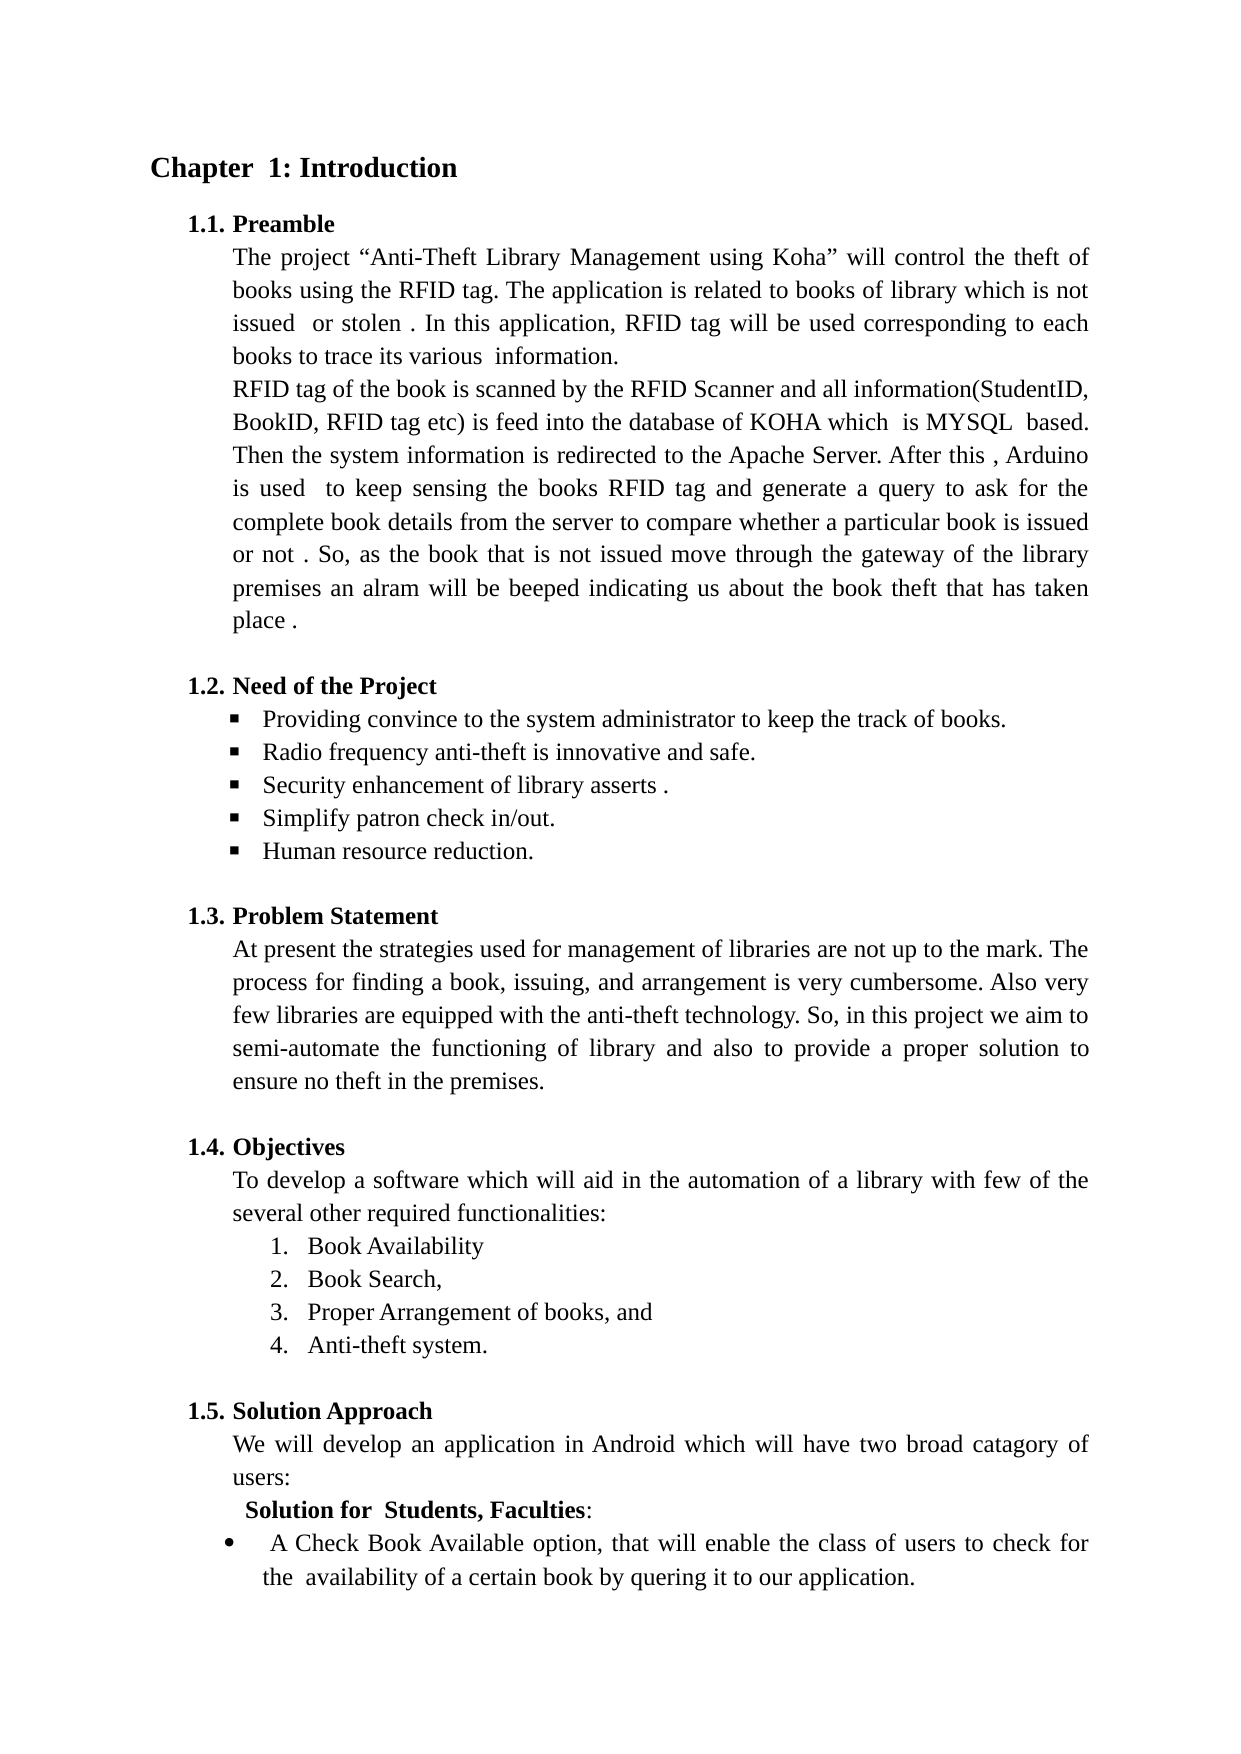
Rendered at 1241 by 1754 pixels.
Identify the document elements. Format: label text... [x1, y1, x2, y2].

list Preamble [187, 209, 1090, 238]
list A Check Book Available option, that will enable the class of users to check for the availability of a certain book by quering it to our application. [225, 1528, 1090, 1590]
list The project “Anti-Theft Library Management using Koha” will control the theft of books using the RFID tag. The application is related to books of library which is not issued or stolen . In this application, RFID tag will be used corresponding to each books to trace its various information. [232, 242, 1090, 370]
list To develop a software which will aid in the automation of a library with few of the several other required functionalities: [232, 1165, 1090, 1227]
list Book Availability [270, 1231, 1090, 1260]
list Providing convince to the system administrator to keep the track of books. [225, 704, 1090, 733]
list We will develop an application in Android which will have two broad catagory of users: [232, 1429, 1090, 1491]
list Proper Arrangement of books, and [270, 1297, 1090, 1326]
list Objectives [187, 1132, 1090, 1161]
text Chapter 1: Introduction [150, 150, 1090, 183]
list Solution Approach [187, 1396, 1090, 1425]
list Solution for Students, Faculties: [232, 1496, 1090, 1524]
list Book Search, [270, 1264, 1090, 1293]
list Problem Statement [187, 901, 1090, 930]
list Need of the Project [187, 671, 1090, 699]
list Simplify patron check in/out. [225, 803, 1090, 832]
list Security enhancement of library asserts . [225, 770, 1090, 799]
list Human resource reduction. [225, 836, 1090, 865]
list Radio frequency anti-theft is innovative and safe. [225, 737, 1090, 766]
list Anti-theft system. [270, 1330, 1090, 1359]
list At present the strategies used for management of libraries are not up to the mark. The process for finding a book, issuing, and arrangement is very cumbersome. Also very few libraries are equipped with the anti-theft technology. So, in this project we aim to semi-automate the functioning of library and also to provide a proper solution to ensure no theft in the premises. [232, 934, 1090, 1095]
list RFID tag of the book is scanned by the RFID Scanner and all information(StudentID, BookID, RFID tag etc) is feed into the database of KOHA which is MYSQL based. Then the system information is redirected to the Apache Server. After this , Arduino is used to keep sensing the books RFID tag and generate a query to ask for the complete book details from the server to compare whether a particular book is issued or not . So, as the book that is not issued move through the gateway of the library premises an alram will be beeped indicating us about the book theft that has taken place . [232, 374, 1090, 634]
